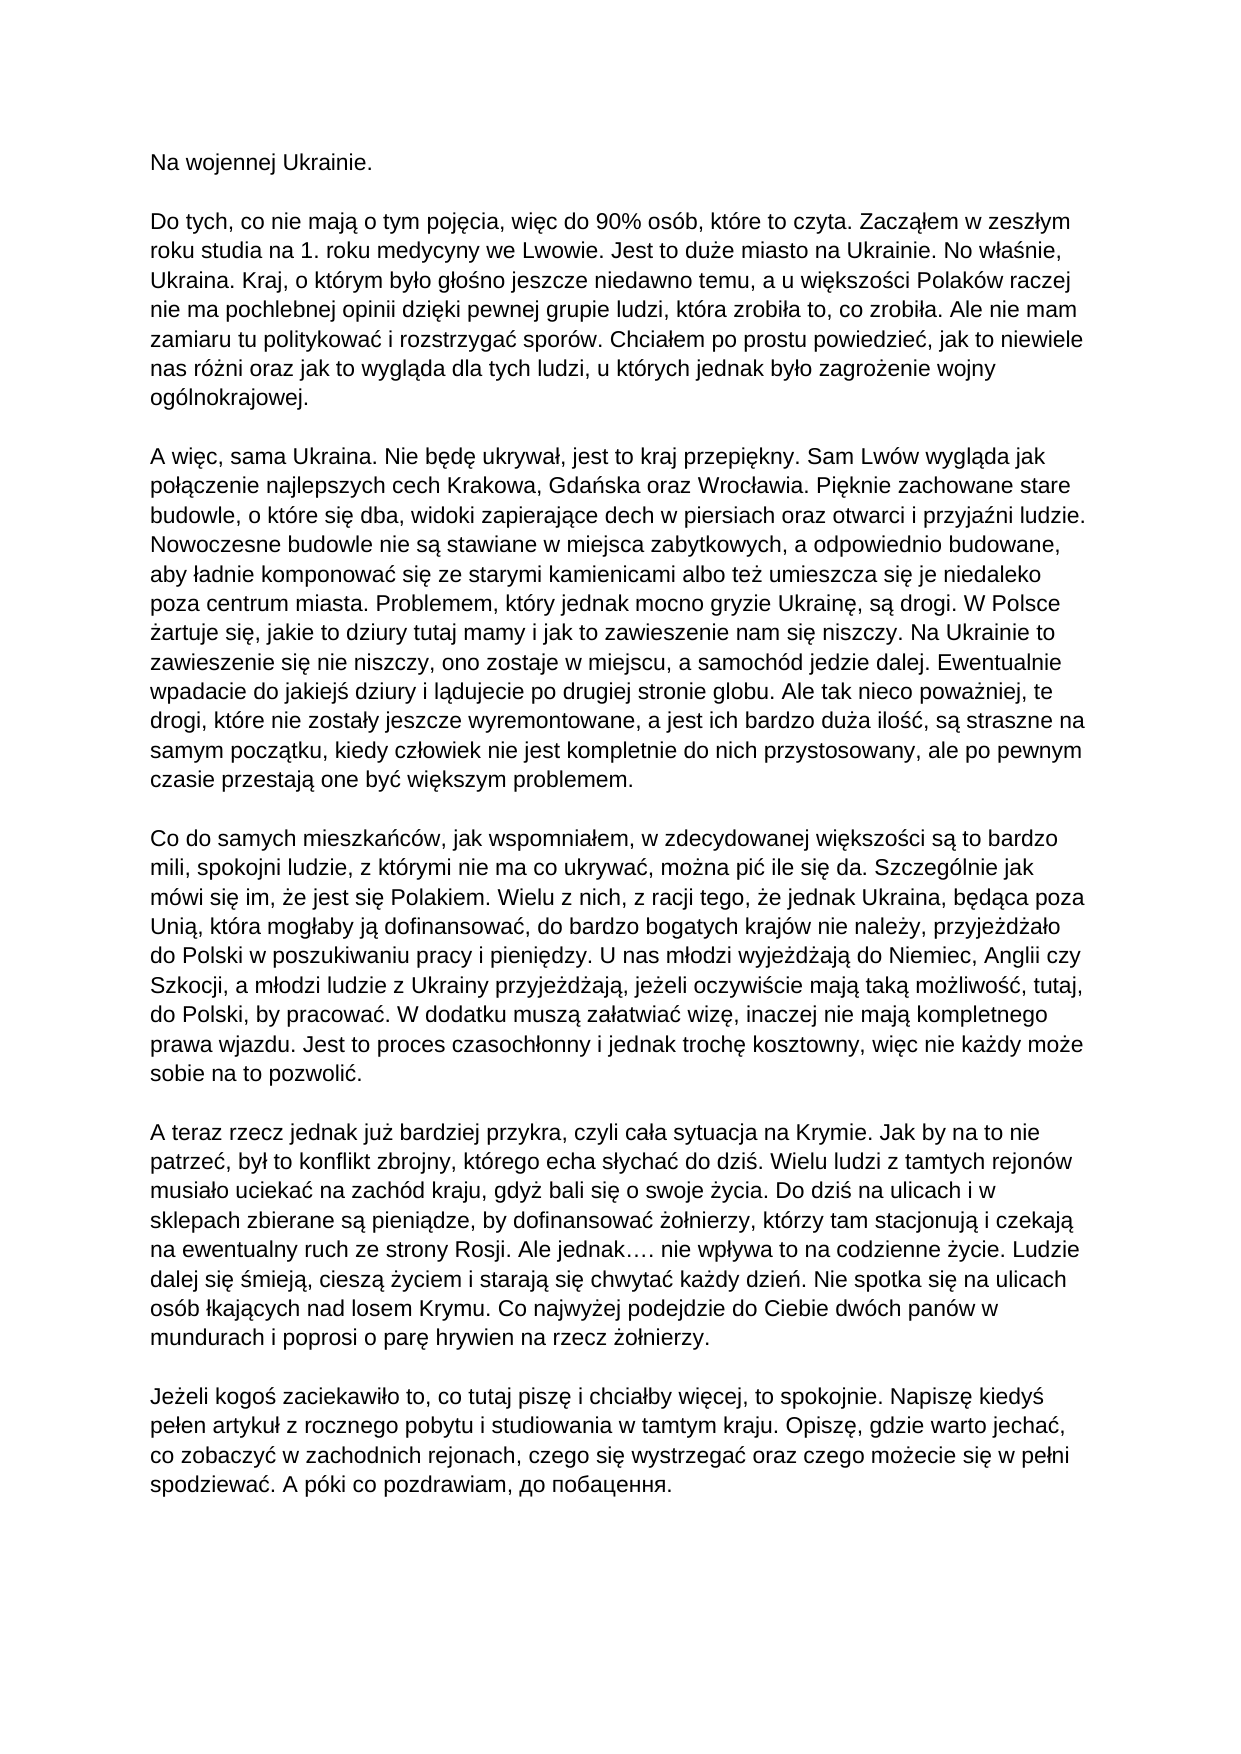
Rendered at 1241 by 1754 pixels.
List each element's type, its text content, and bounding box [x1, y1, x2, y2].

text A więc, sama Ukraina. Nie będę ukrywał, jest to kraj przepiękny. Sam Lwów wygląda jak połączenie najlepszych cech Krakowa, Gdańska oraz Wrocławia. Pięknie zachowane stare budowle, o które się dba, widoki zapierające dech w piersiach oraz otwarci i przyjaźni ludzie. Nowoczesne budowle nie są stawiane w miejsca zabytkowych, a odpowiednio budowane, aby ładnie komponować się ze starymi kamienicami albo też umieszcza się je niedaleko poza centrum miasta. Problemem, który jednak mocno gryzie Ukrainę, są drogi. W Polsce żartuje się, jakie to dziury tutaj mamy i jak to zawieszenie nam się niszczy. Na Ukrainie to zawieszenie się nie niszczy, ono zostaje w miejscu, a samochód jedzie dalej. Ewentualnie wpadacie do jakiejś dziury i lądujecie po drugiej stronie globu. Ale tak nieco poważniej, te drogi, które nie zostały jeszcze wyremontowane, a jest ich bardzo duża ilość, są straszne na samym początku, kiedy człowiek nie jest kompletnie do nich przystosowany, ale po pewnym czasie przestają one być większym problemem. [150, 444, 1091, 792]
text Na wojennej Ukrainie. [150, 150, 1091, 176]
text Jeżeli kogoś zaciekawiło to, co tutaj piszę i chciałby więcej, to spokojnie. Napiszę kiedyś pełen artykuł z rocznego pobytu i studiowania w tamtym kraju. Opiszę, gdzie warto jechać, co zobaczyć w zachodnich rejonach, czego się wystrzegać oraz czego możecie się w pełni spodziewać. A póki co pozdrawiam, до побацення. [150, 1384, 1091, 1497]
text Do tych, co nie mają o tym pojęcia, więc do 90% osób, które to czyta. Zacząłem w zeszłym roku studia na 1. roku medycyny we Lwowie. Jest to duże miasto na Ukrainie. No właśnie, Ukraina. Kraj, o którym było głośno jeszcze niedawno temu, a u większości Polaków raczej nie ma pochlebnej opinii dzięki pewnej grupie ludzi, która zrobiła to, co zrobiła. Ale nie mam zamiaru tu politykować i rozstrzygać sporów. Chciałem po prostu powiedzieć, jak to niewiele nas różni oraz jak to wygląda dla tych ludzi, u których jednak było zagrożenie wojny ogólnokrajowej. [150, 209, 1091, 411]
text A teraz rzecz jednak już bardziej przykra, czyli cała sytuacja na Krymie. Jak by na to nie patrzeć, był to konflikt zbrojny, którego echa słychać do dziś. Wielu ludzi z tamtych rejonów musiało uciekać na zachód kraju, gdyż bali się o swoje życia. Do dziś na ulicach i w sklepach zbierane są pieniądze, by dofinansować żołnierzy, którzy tam stacjonują i czekają na ewentualny ruch ze strony Rosji. Ale jednak…. nie wpływa to na codzienne życie. Ludzie dalej się śmieją, cieszą życiem i starają się chwytać każdy dzień. Nie spotka się na ulicach osób łkających nad losem Krymu. Co najwyżej podejdzie do Ciebie dwóch panów w mundurach i poprosi o parę hrywien na rzecz żołnierzy. [150, 1119, 1091, 1351]
text Co do samych mieszkańców, jak wspomniałem, w zdecydowanej większości są to bardzo mili, spokojni ludzie, z którymi nie ma co ukrywać, można pić ile się da. Szczególnie jak mówi się im, że jest się Polakiem. Wielu z nich, z racji tego, że jednak Ukraina, będąca poza Unią, która mogłaby ją dofinansować, do bardzo bogatych krajów nie należy, przyjeżdżało do Polski w poszukiwaniu pracy i pieniędzy. U nas młodzi wyjeżdżają do Niemiec, Anglii czy Szkocji, a młodzi ludzie z Ukrainy przyjeżdżają, jeżeli oczywiście mają taką możliwość, tutaj, do Polski, by pracować. W dodatku muszą załatwiać wizę, inaczej nie mają kompletnego prawa wjazdu. Jest to proces czasochłonny i jednak trochę kosztowny, więc nie każdy może sobie na to pozwolić. [150, 826, 1091, 1086]
